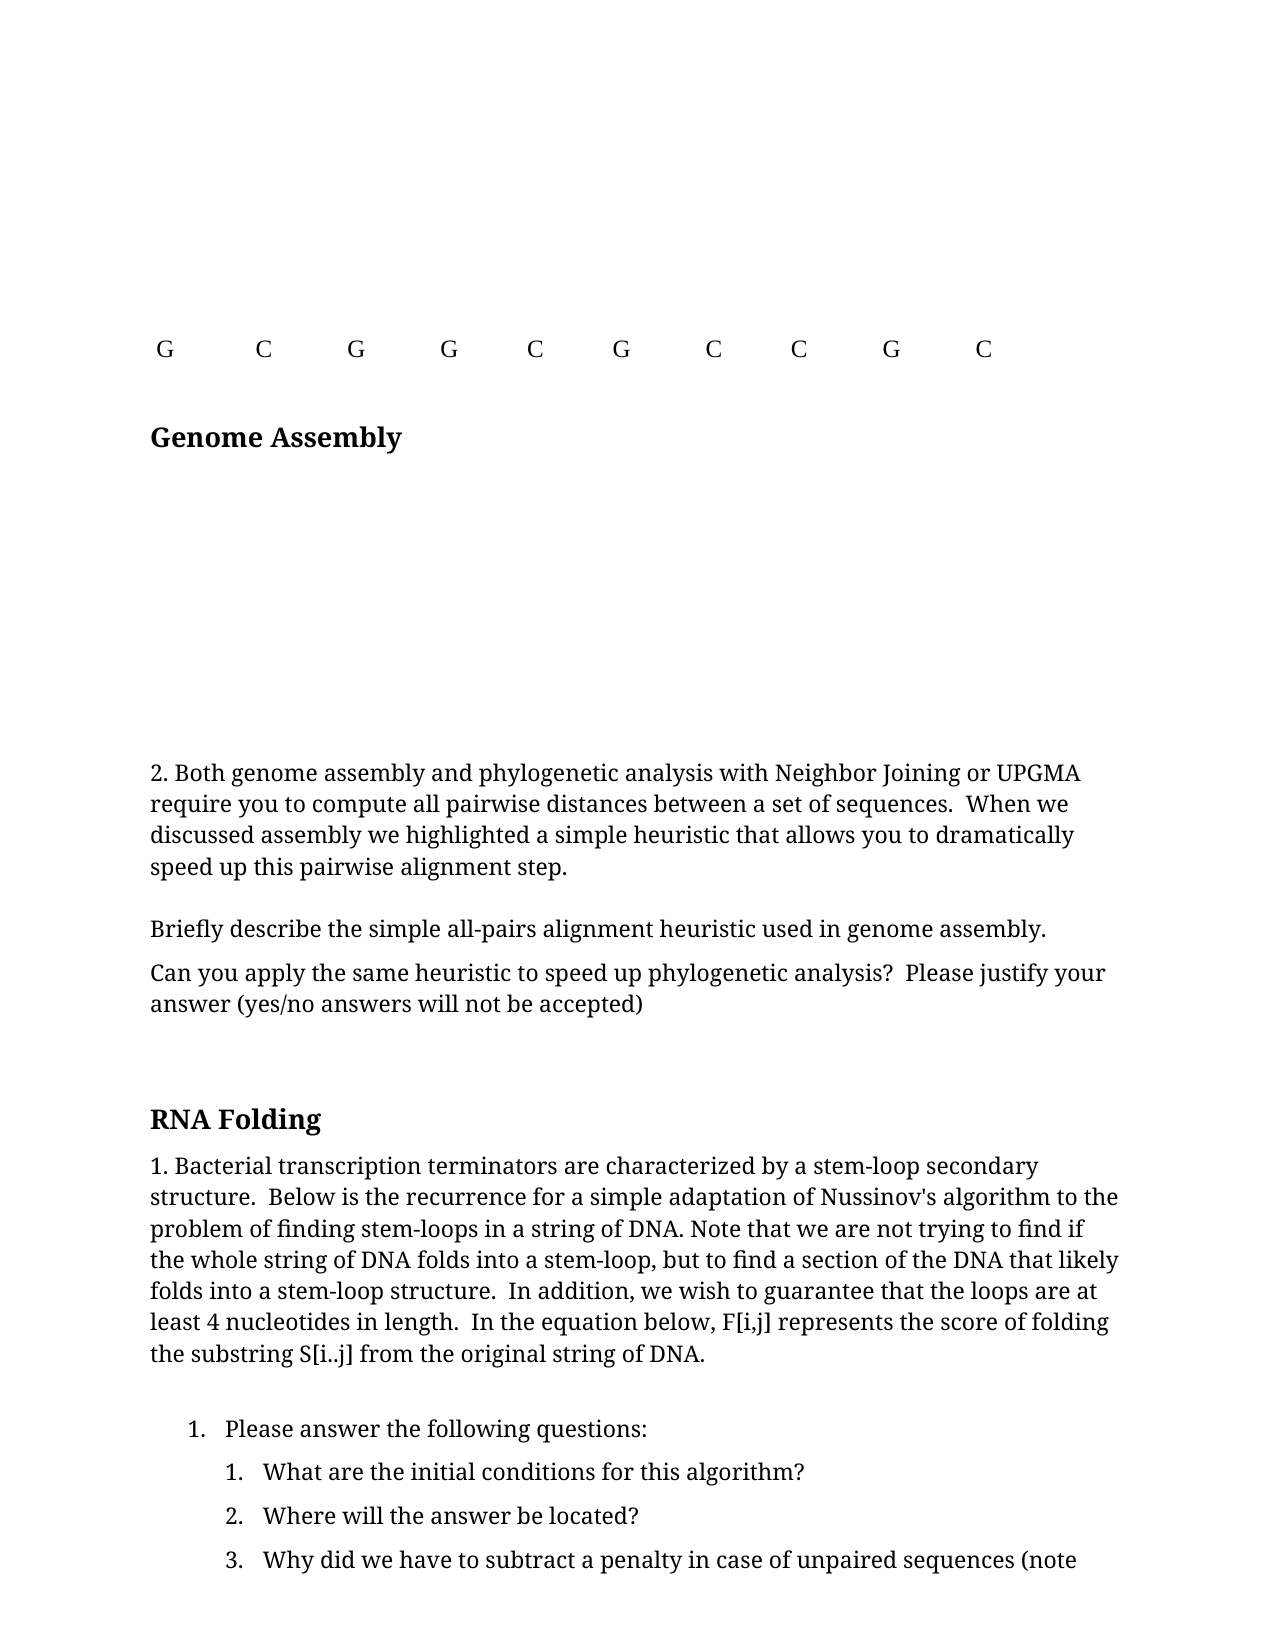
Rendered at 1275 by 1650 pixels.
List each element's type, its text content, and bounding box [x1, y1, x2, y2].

text 1. Bacterial transcription terminators are characterized by a stem-loop secondary structure. Below is the recurrence for a simple adaptation of Nussinov's algorithm to the problem of finding stem-loops in a string of DNA. Note that we are not trying to find if the whole string of DNA folds into a stem-loop, but to find a section of the DNA that likely folds into a stem-loop structure. In addition, we wish to guarantee that the loops are at least 4 nucleotides in length. In the equation below, F[i,j] represents the score of folding the substring S[i..j] from the original string of DNA. [150, 1150, 1125, 1400]
text 2. Both genome assembly and phylogenetic analysis with Neighbor Joining or UPGMA require you to compute all pairwise distances between a set of sequences. When we discussed assembly we highlighted a simple heuristic that allows you to dramatically speed up this pairwise alignment step. Briefly describe the simple all-pairs alignment heuristic used in genome assembly. [150, 757, 1125, 944]
list Why did we have to subtract a penalty in case of unpaired sequences (note [225, 1544, 1125, 1575]
list What are the initial conditions for this algorithm? [225, 1456, 1125, 1487]
list Please answer the following questions: [187, 1412, 1125, 1444]
list Where will the answer be located? [225, 1500, 1125, 1531]
text Can you apply the same heuristic to speed up phylogenetic analysis? Please justify your answer (yes/no answers will not be accepted) [150, 957, 1125, 1019]
text G C G G C G C C G C [150, 334, 1125, 362]
text RNA Folding [150, 1101, 1125, 1137]
text Genome Assembly [150, 419, 1125, 456]
